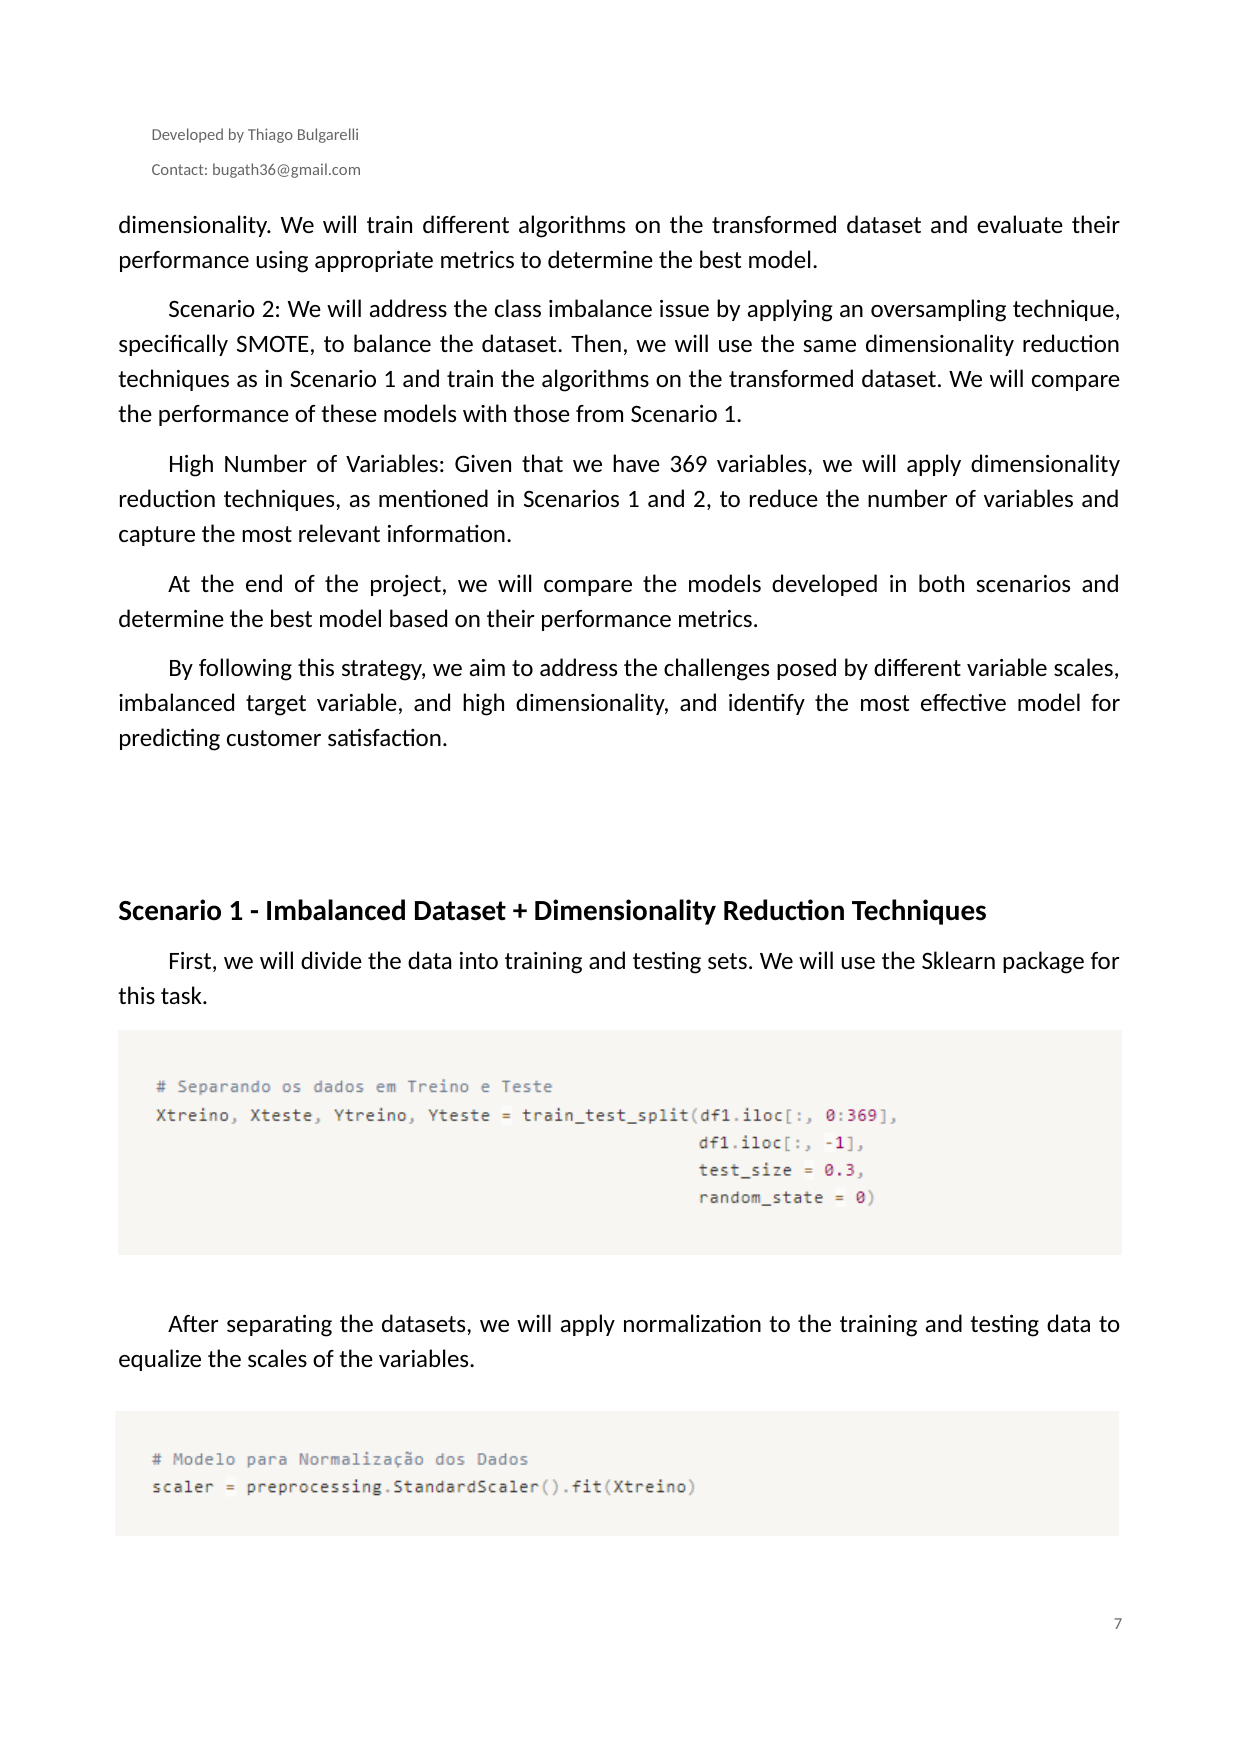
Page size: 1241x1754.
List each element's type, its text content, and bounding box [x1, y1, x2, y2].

text Scenario 2: We will address the class imbalance issue by applying an oversampling technique, specifically SMOTE, to balance the dataset. Then, we will use the same dimensionality reduction techniques as in Scenario 1 and train the algorithms on the transformed dataset. We will compare the performance of these models with those from Scenario 1. [118, 294, 1122, 429]
text High Number of Variables: Given that we have 369 variables, we will apply dimensionality reduction techniques, as mentioned in Scenarios 1 and 2, to reduce the number of variables and capture the most relevant information. [118, 448, 1122, 549]
subtitle Scenario 1 - Imbalanced Dataset + Dimensionality Reduction Techniques [118, 892, 1122, 928]
text After separating the datasets, we will apply normalization to the training and testing data to equalize the scales of the variables. [118, 1308, 1122, 1374]
text First, we will divide the data into training and testing sets. We will use the Sklearn package for this task. [118, 945, 1122, 1011]
text dimensionality. We will train different algorithms on the transformed dataset and evaluate their performance using appropriate metrics to determine the best model. [118, 209, 1122, 274]
text By following this strategy, we aim to address the challenges posed by different variable scales, imbalanced target variable, and high dimensionality, and identify the most effective model for predicting customer satisfaction. [118, 652, 1122, 753]
picture [118, 1030, 1123, 1255]
text At the end of the project, we will compare the models developed in both scenarios and determine the best model based on their performance metrics. [118, 568, 1122, 633]
picture [115, 1411, 1120, 1536]
